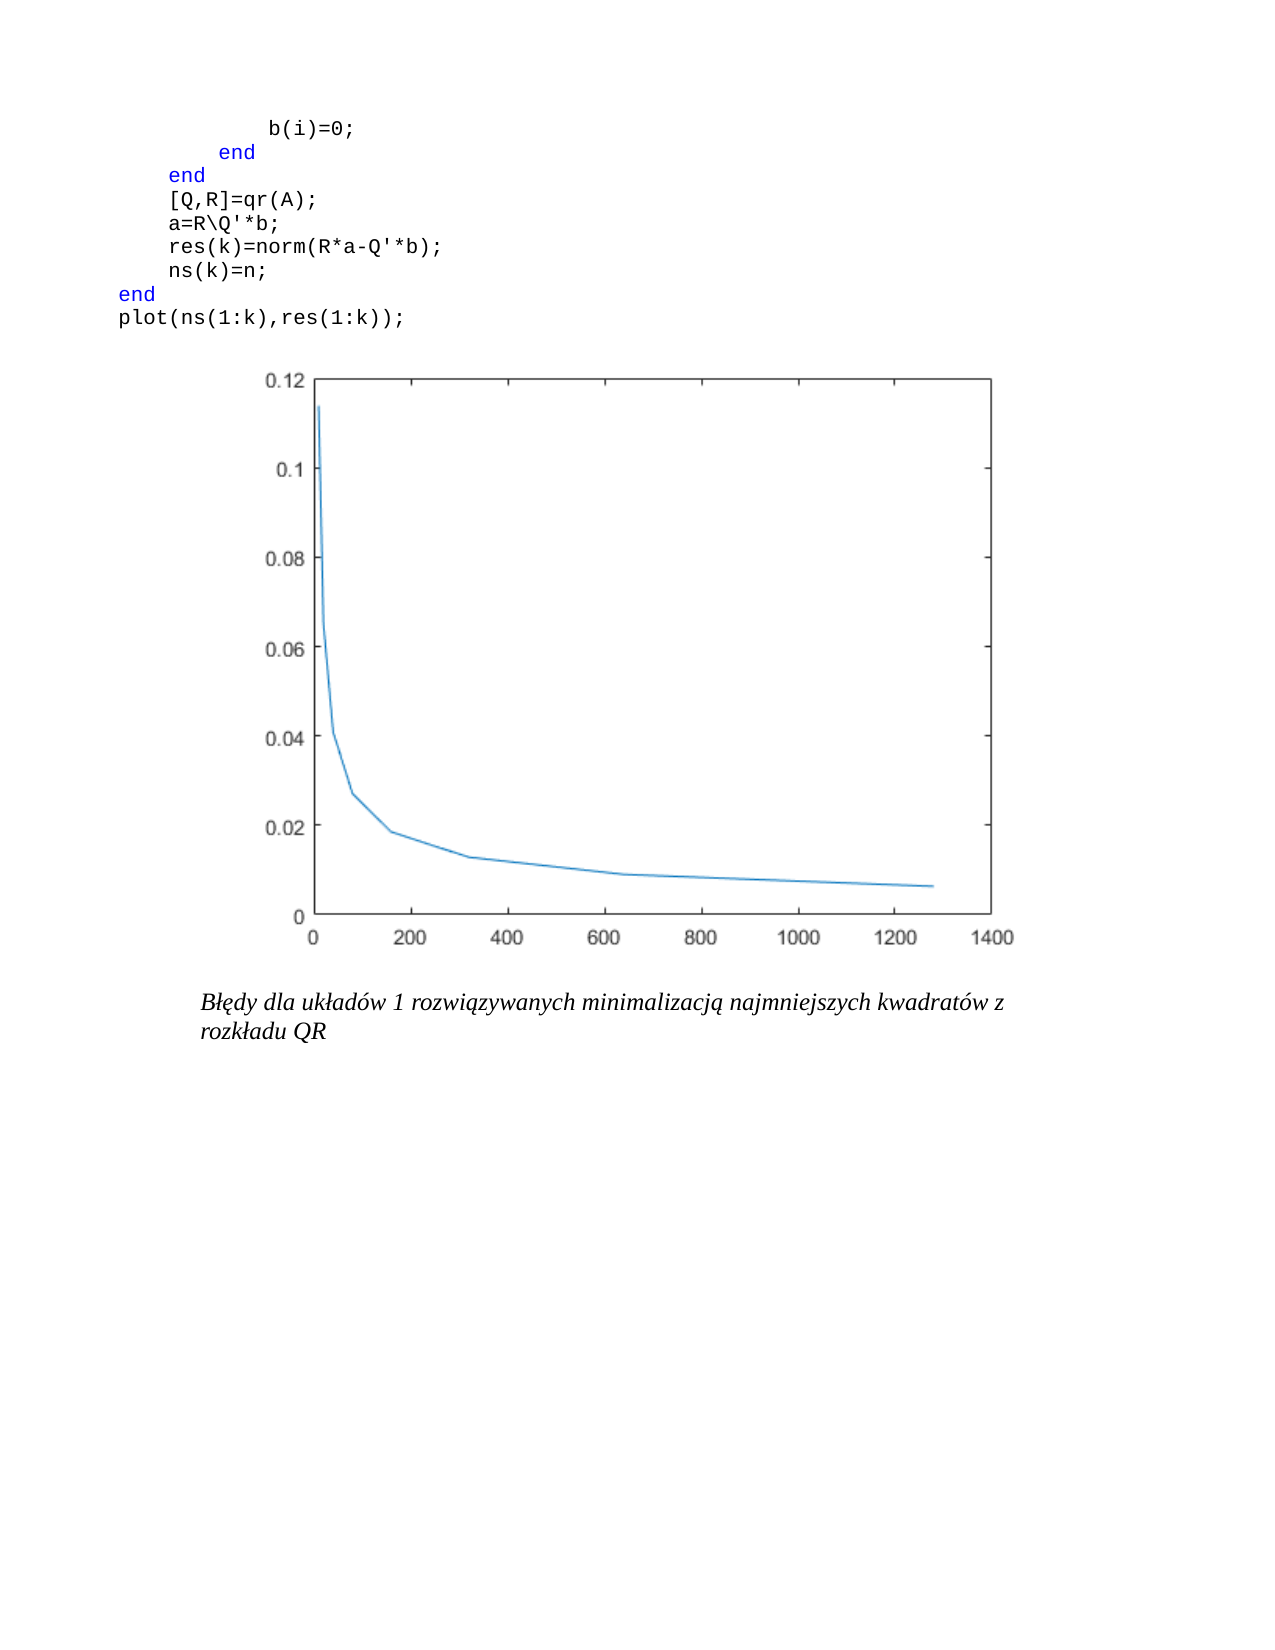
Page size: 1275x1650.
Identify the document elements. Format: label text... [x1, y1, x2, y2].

text [Q,R]=qr(A); [118, 189, 1157, 213]
text end [118, 142, 1157, 165]
text Błędy dla układów 1 rozwiązywanych minimalizacją najmniejszych kwadratów z rozkładu QR [200, 987, 1075, 1044]
text ns(k)=n; [118, 260, 1157, 284]
text res(k)=norm(R*a-Q'*b); [118, 236, 1157, 260]
text end [118, 284, 1157, 307]
picture [200, 331, 1075, 987]
text plot(ns(1:k),res(1:k)); [118, 307, 1157, 331]
text a=R\Q'*b; [118, 213, 1157, 236]
text end [118, 165, 1157, 189]
text b(i)=0; [118, 118, 1157, 142]
